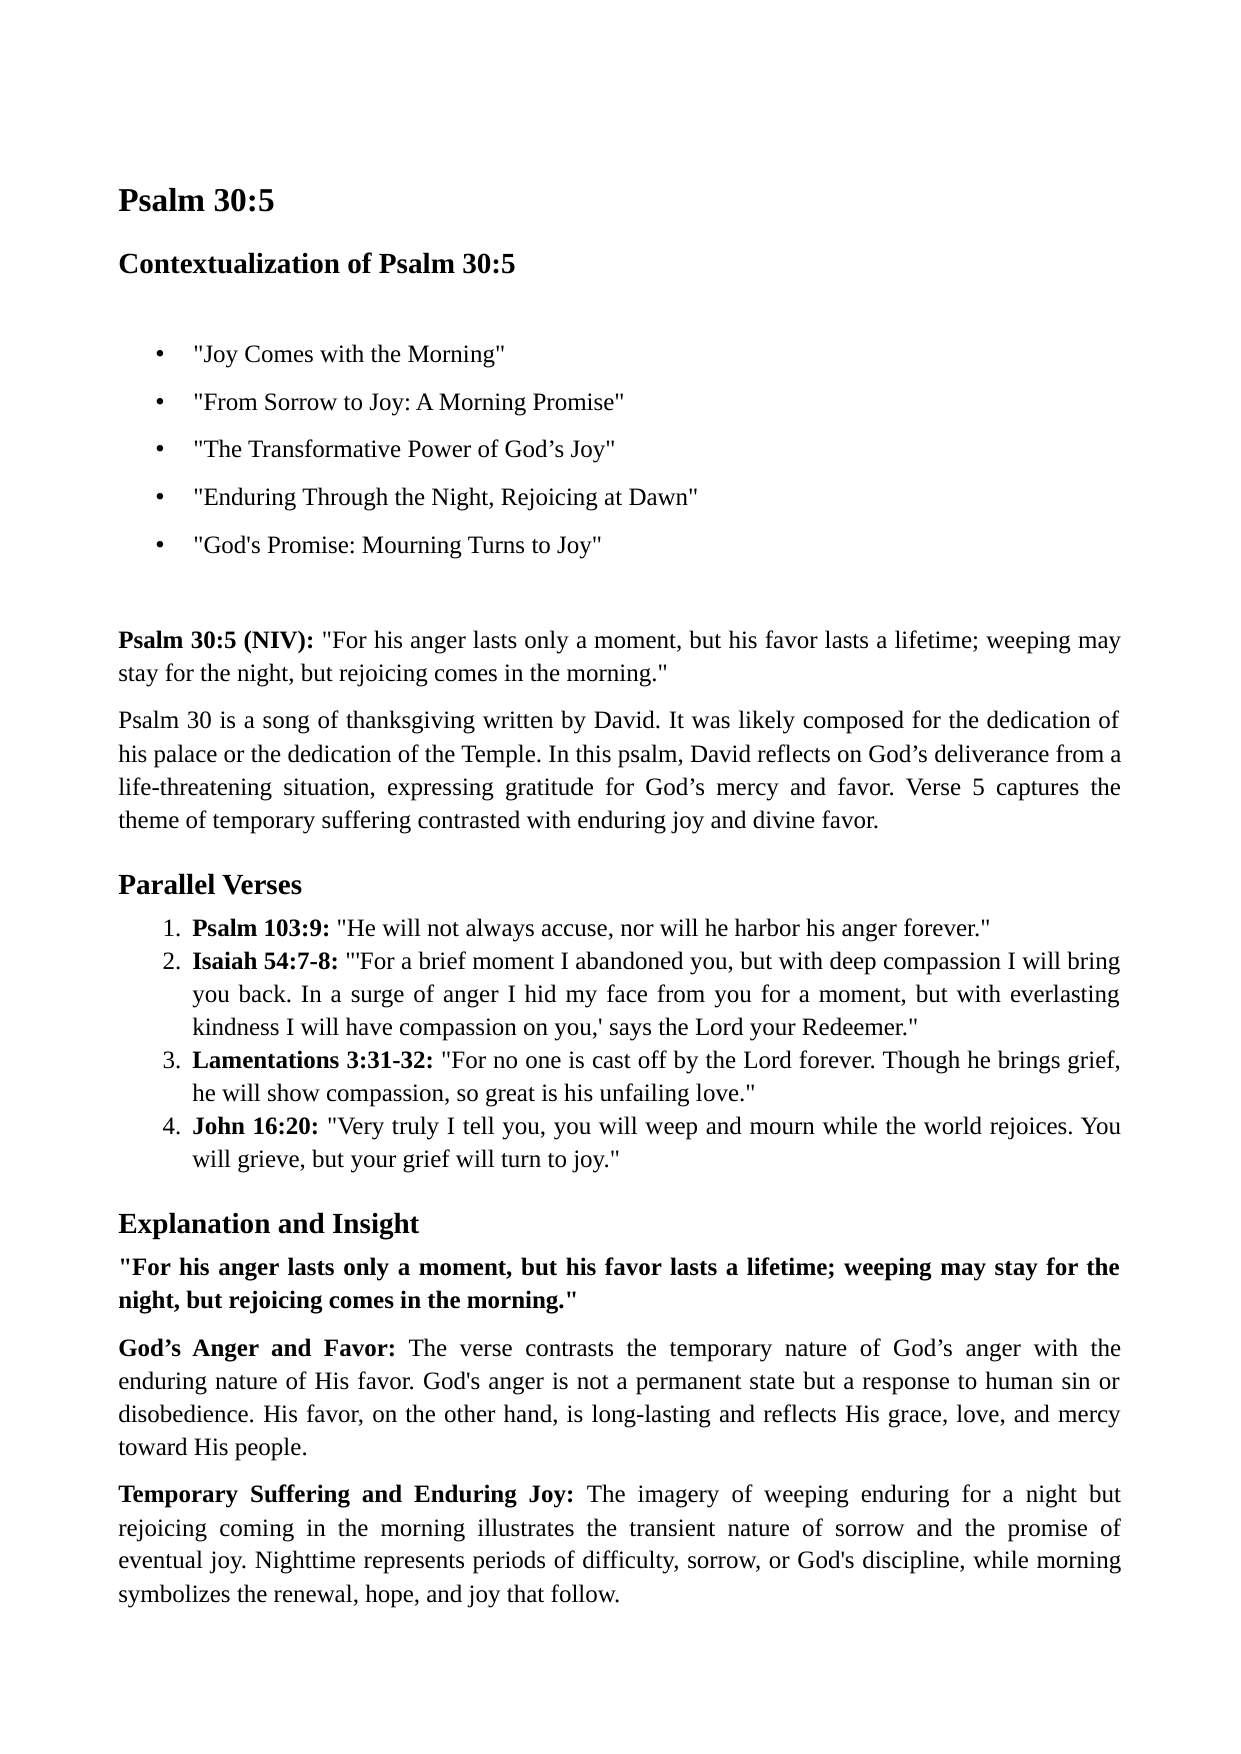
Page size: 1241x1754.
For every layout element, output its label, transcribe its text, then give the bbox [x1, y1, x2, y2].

list "The Transformative Power of God’s Joy" [156, 434, 1122, 463]
list Isaiah 54:7-8: "'For a brief moment I abandoned you, but with deep compassion I will bring you back. In a surge of anger I hid my face from you for a moment, but with everlasting kindness I will have compassion on you,' says the Lord your Redeemer." [162, 946, 1122, 1041]
list "Joy Comes with the Morning" [156, 339, 1122, 368]
text God’s Anger and Favor: The verse contrasts the temporary nature of God’s anger with the enduring nature of His favor. God's anger is not a permanent state but a response to human sin or disobedience. His favor, on the other hand, is long-lasting and reflects His grace, love, and mercy toward His people. [118, 1333, 1122, 1461]
list Psalm 103:9: "He will not always accuse, nor will he harbor his anger forever." [162, 913, 1122, 942]
text Psalm 30 is a song of thanksgiving written by David. It was likely composed for the dedication of his palace or the dedication of the Temple. In this psalm, David reflects on God’s deliverance from a life-threatening situation, expressing gratitude for God’s mercy and favor. Verse 5 captures the theme of temporary suffering contrasted with enduring joy and divine favor. [118, 706, 1122, 833]
list "From Sorrow to Joy: A Morning Promise" [156, 387, 1122, 416]
text "For his anger lasts only a moment, but his favor lasts a lifetime; weeping may stay for the night, but rejoicing comes in the morning." [118, 1252, 1122, 1314]
subtitle Parallel Verses [118, 867, 1122, 900]
list "Enduring Through the Night, Rejoicing at Dawn" [156, 482, 1122, 511]
text Temporary Suffering and Enduring Joy: The imagery of weeping enduring for a night but rejoicing coming in the morning illustrates the transient nature of sorrow and the promise of eventual joy. Nighttime represents periods of difficulty, sorrow, or God's discipline, while morning symbolizes the renewal, hope, and joy that follow. [118, 1479, 1122, 1607]
subtitle Explanation and Insight [118, 1206, 1122, 1240]
subtitle Contextualization of Psalm 30:5 [118, 246, 1122, 279]
text Psalm 30:5 (NIV): "For his anger lasts only a moment, but his favor lasts a lifetime; weeping may stay for the night, but rejoicing comes in the morning." [118, 625, 1122, 687]
list "God's Promise: Mourning Turns to Joy" [156, 530, 1122, 558]
subtitle Psalm 30:5 [118, 180, 1122, 219]
list John 16:20: "Very truly I tell you, you will weep and mourn while the world rejoices. You will grieve, but your grief will turn to joy." [162, 1111, 1122, 1173]
list Lamentations 3:31-32: "For no one is cast off by the Lord forever. Though he brings grief, he will show compassion, so great is his unfailing love." [162, 1045, 1122, 1107]
